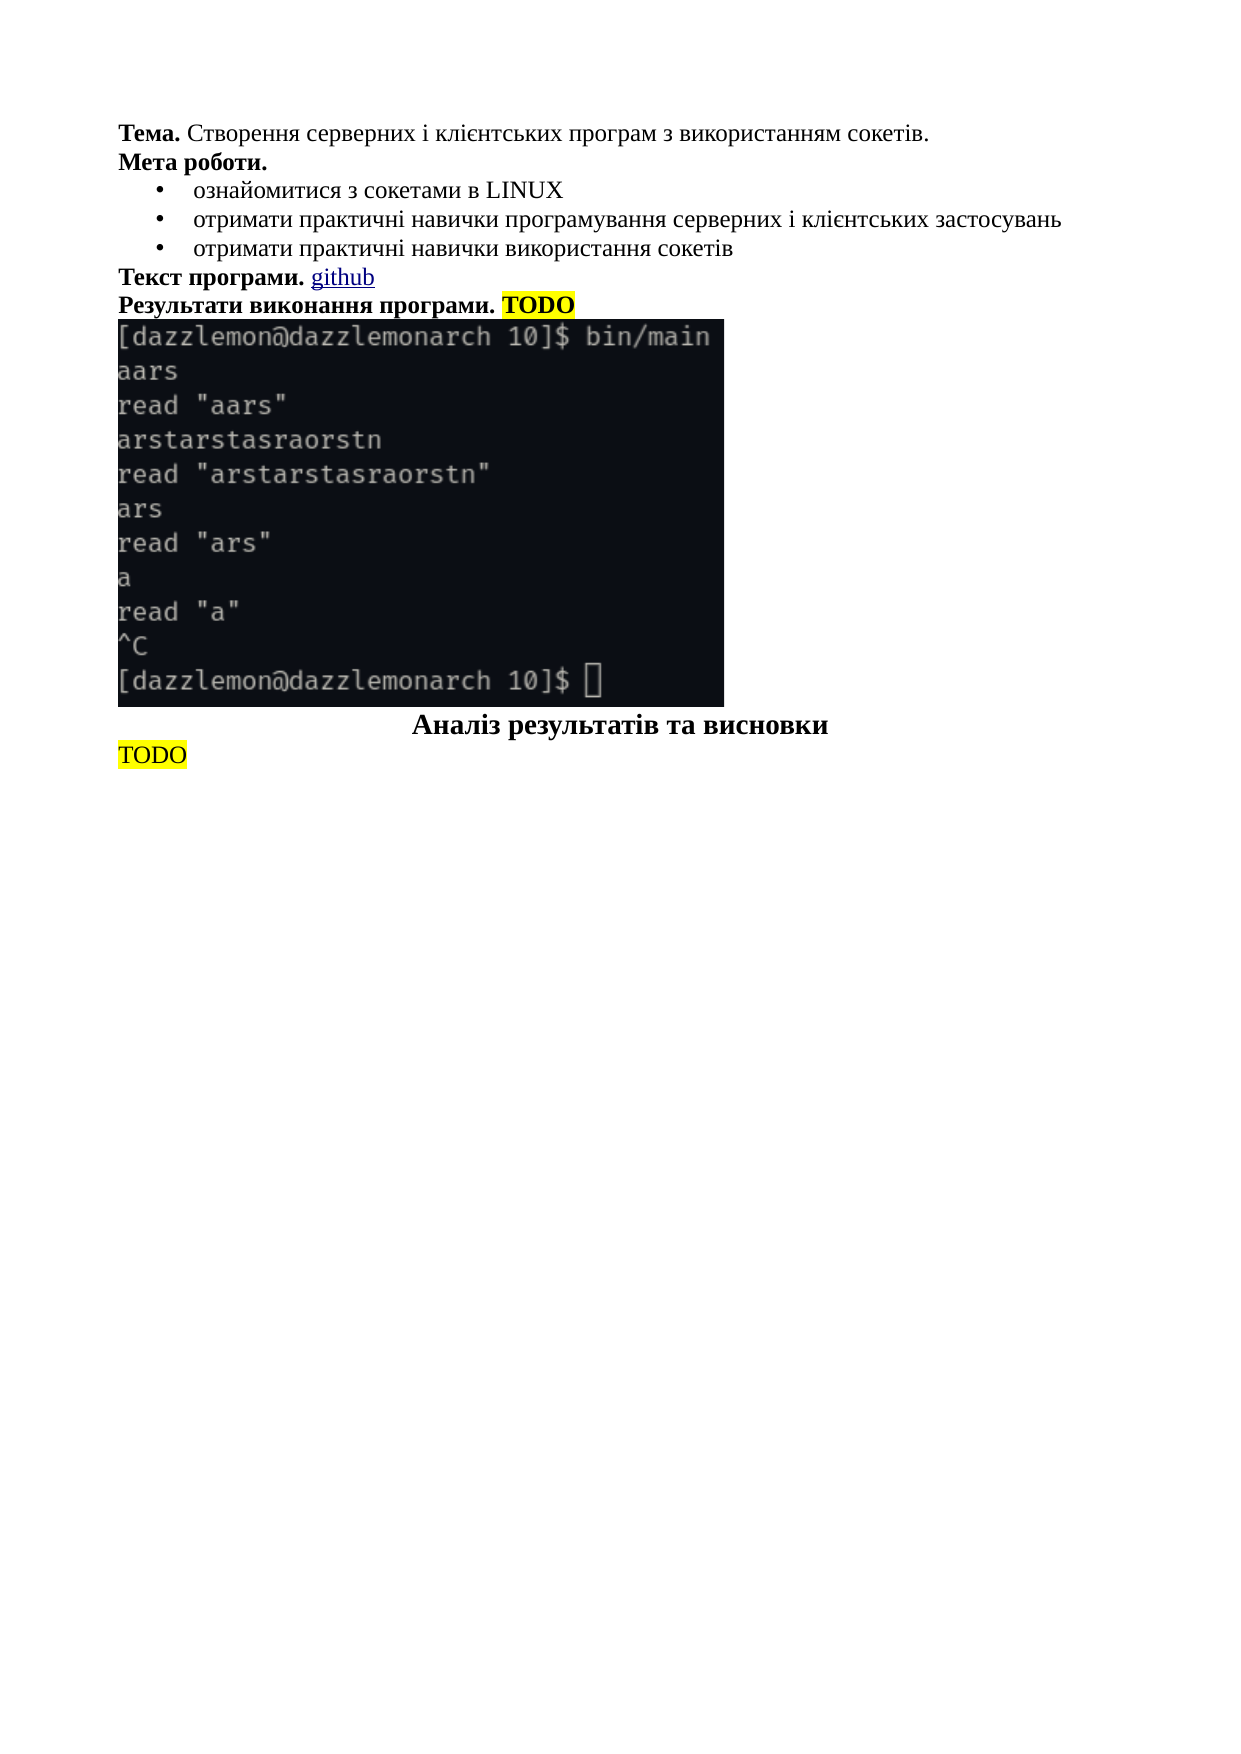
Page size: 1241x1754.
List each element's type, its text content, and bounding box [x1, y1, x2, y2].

text Аналіз результатів та висновки [118, 707, 1122, 740]
text Мета роботи. [118, 147, 1122, 176]
list ознайомитися з сокетами в LINUX [156, 176, 1122, 204]
text Текст програми. github [118, 262, 1122, 291]
list отримати практичні навички використання сокетів [156, 233, 1122, 262]
text Результати виконання програми. TODO [118, 291, 1122, 319]
picture [118, 319, 725, 707]
text Тема. Створення серверних і клієнтських програм з використанням сокетів. [118, 118, 1122, 147]
text TODO [118, 740, 1122, 769]
list отримати практичні навички програмування серверних і клієнтських застосувань [156, 204, 1122, 233]
